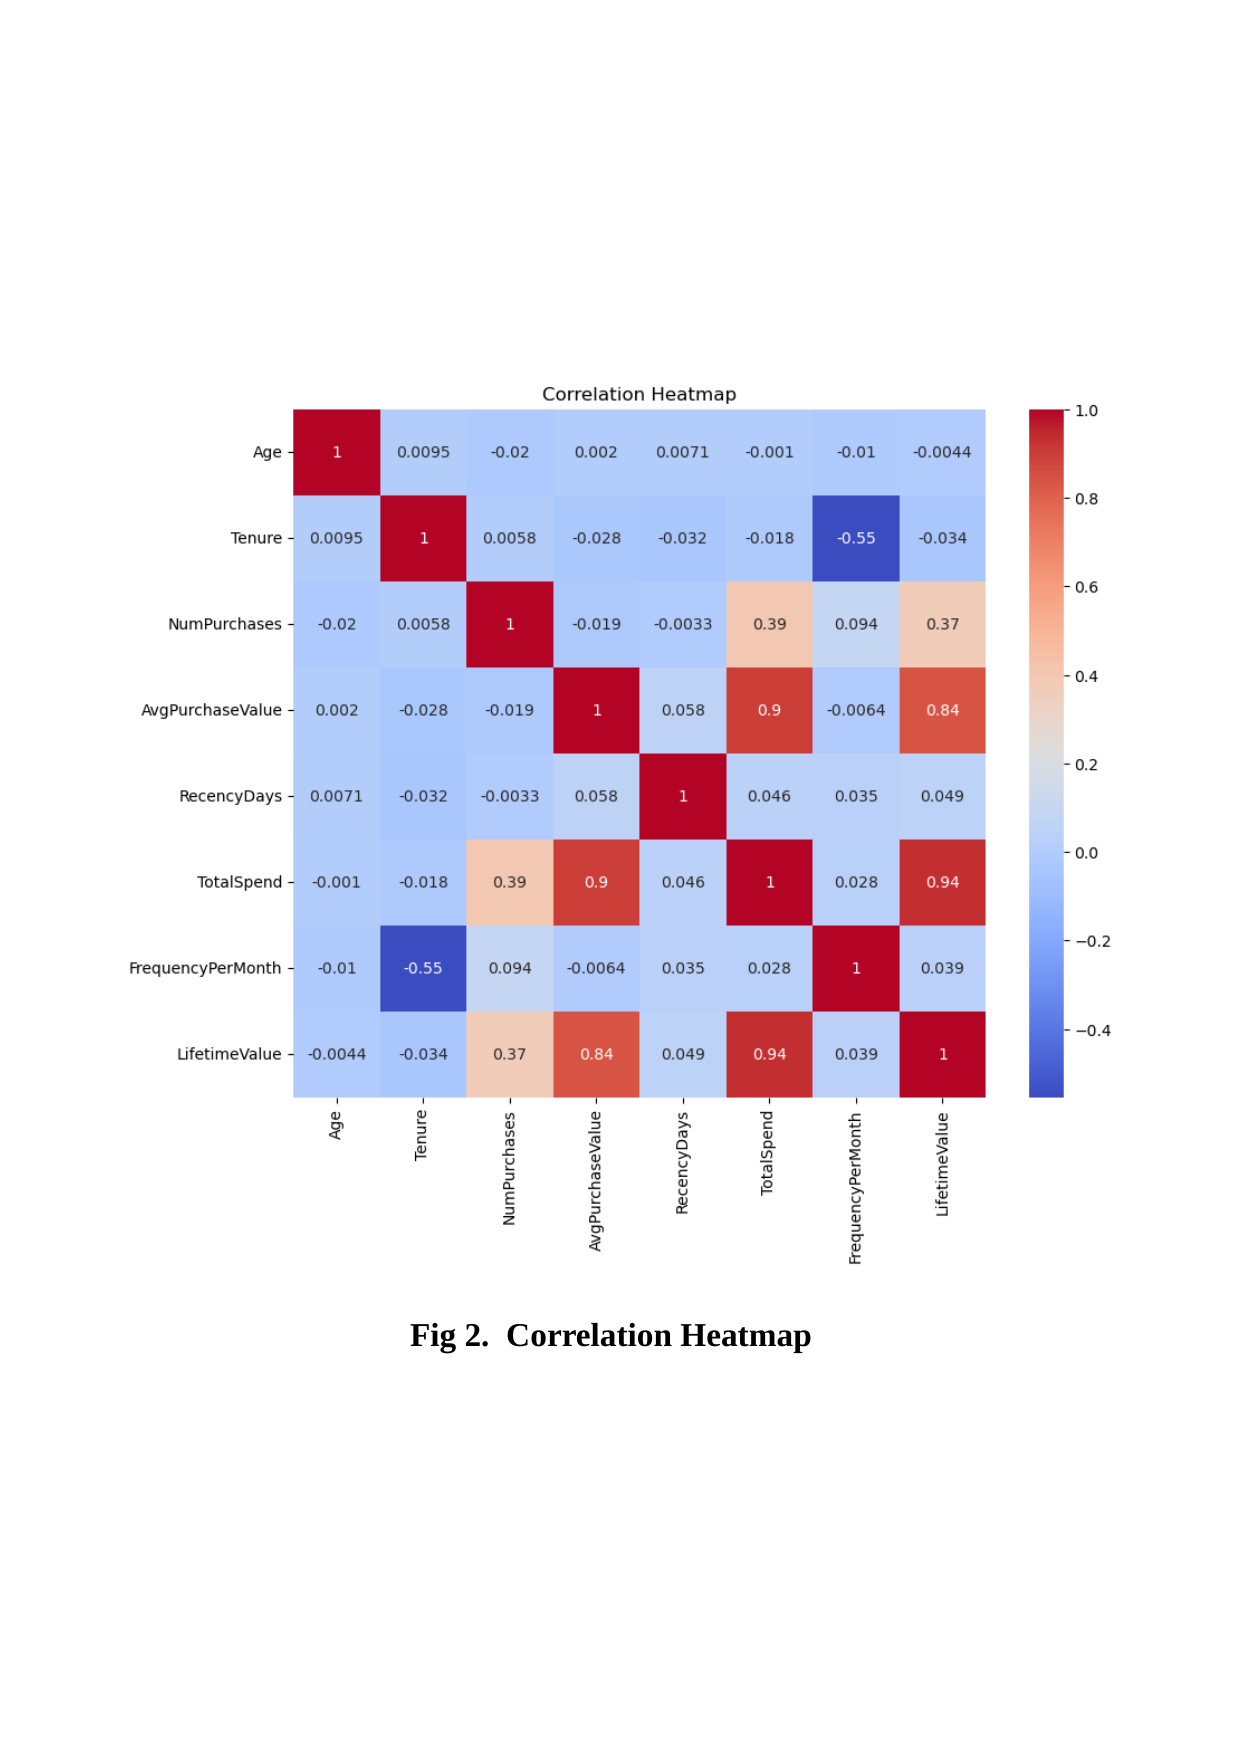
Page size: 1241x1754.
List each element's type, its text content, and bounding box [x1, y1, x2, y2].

picture [118, 376, 1123, 1273]
list Fig 2. Correlation Heatmap [156, 1316, 1122, 1354]
